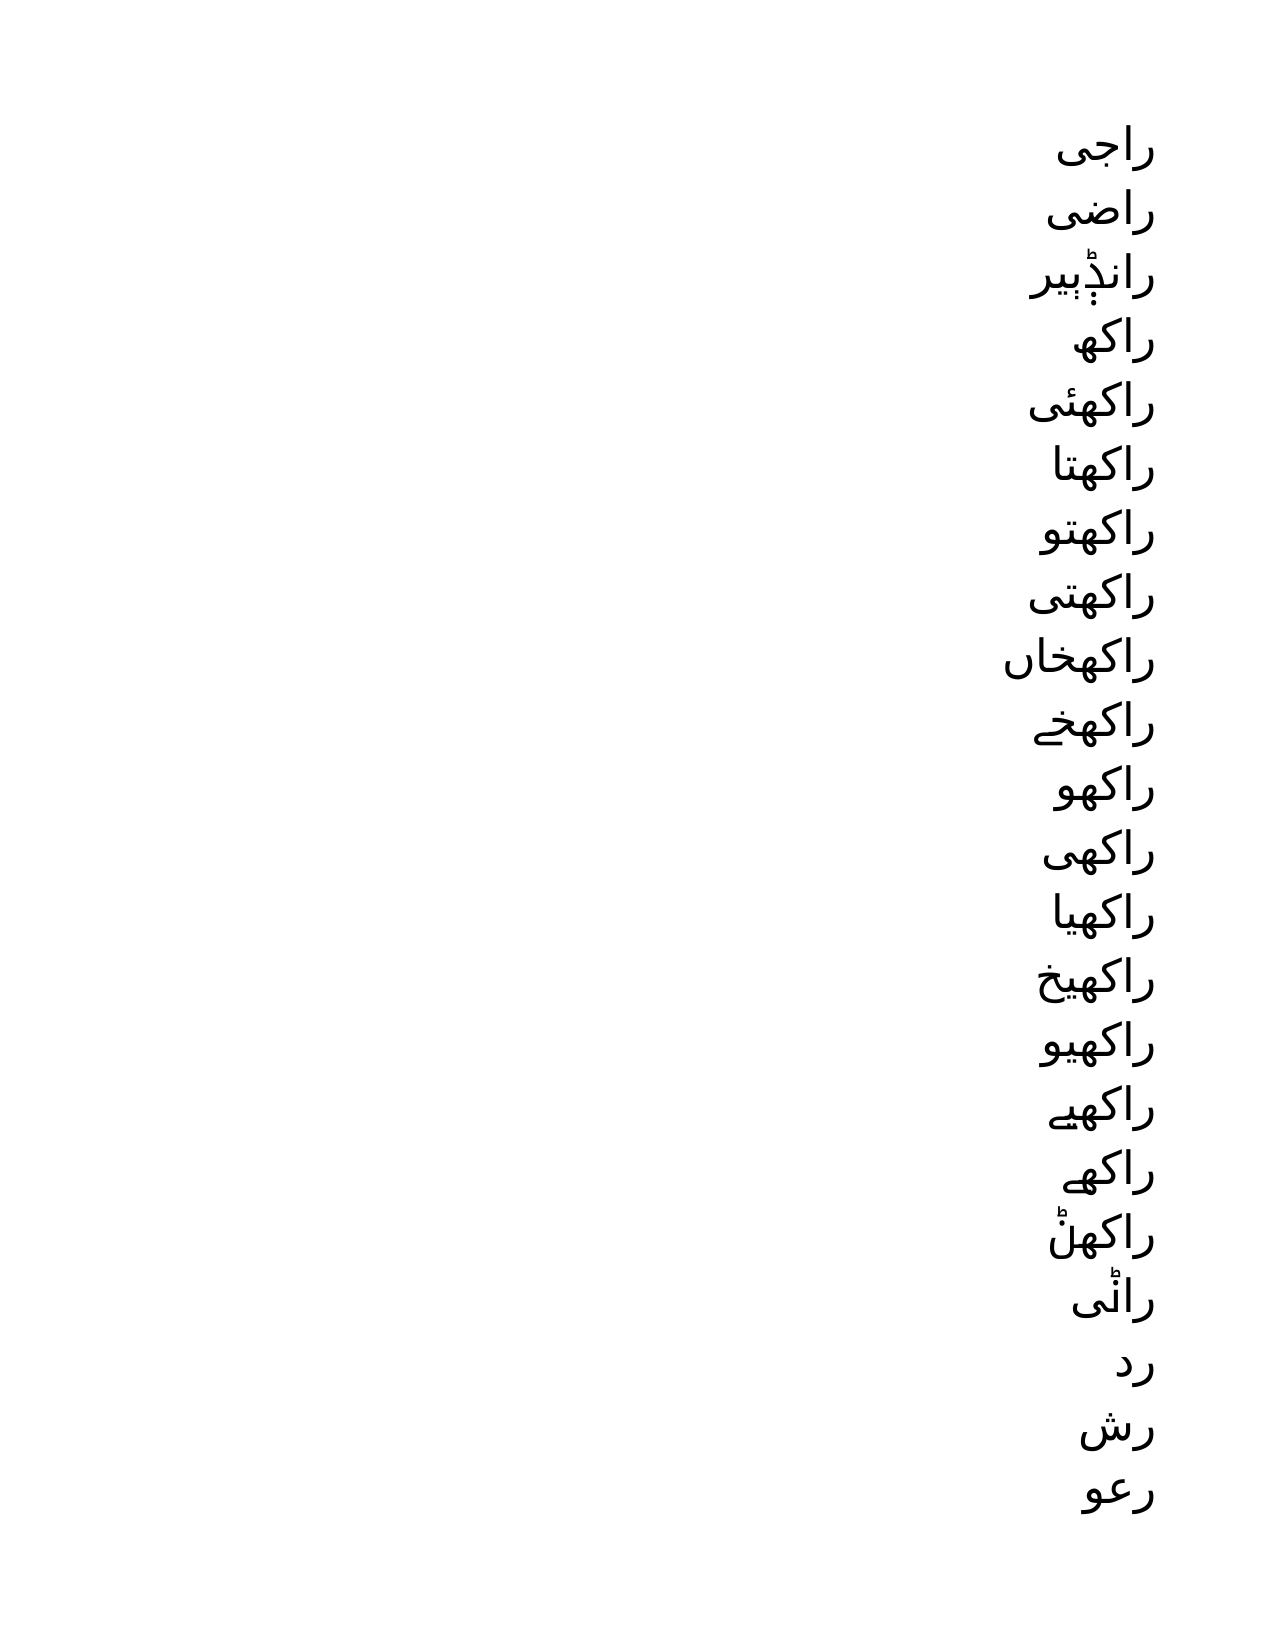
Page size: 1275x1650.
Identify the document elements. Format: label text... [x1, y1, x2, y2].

text راکھ [118, 310, 1157, 363]
text راکھخاں [118, 630, 1157, 683]
text راکھے [118, 1141, 1157, 1195]
text راکھیے [118, 1077, 1157, 1131]
text راکھی [118, 822, 1157, 875]
text راݨی [118, 1269, 1157, 1323]
text راکھتی [118, 566, 1157, 619]
text رانݙٻیر [118, 246, 1157, 299]
text راکھتا [118, 438, 1157, 491]
text راکھیخ [118, 949, 1157, 1003]
text راکھئی [118, 374, 1157, 427]
text راکھݨ [118, 1205, 1157, 1259]
text رش [118, 1397, 1157, 1451]
text رعو [118, 1461, 1157, 1514]
text رد [118, 1333, 1157, 1387]
text راجی [118, 118, 1157, 171]
text راضی [118, 182, 1157, 235]
text راکھتو [118, 502, 1157, 555]
text راکھخے [118, 694, 1157, 747]
text راکھیو [118, 1013, 1157, 1067]
text راکھو [118, 758, 1157, 811]
text راکھیا [118, 886, 1157, 939]
